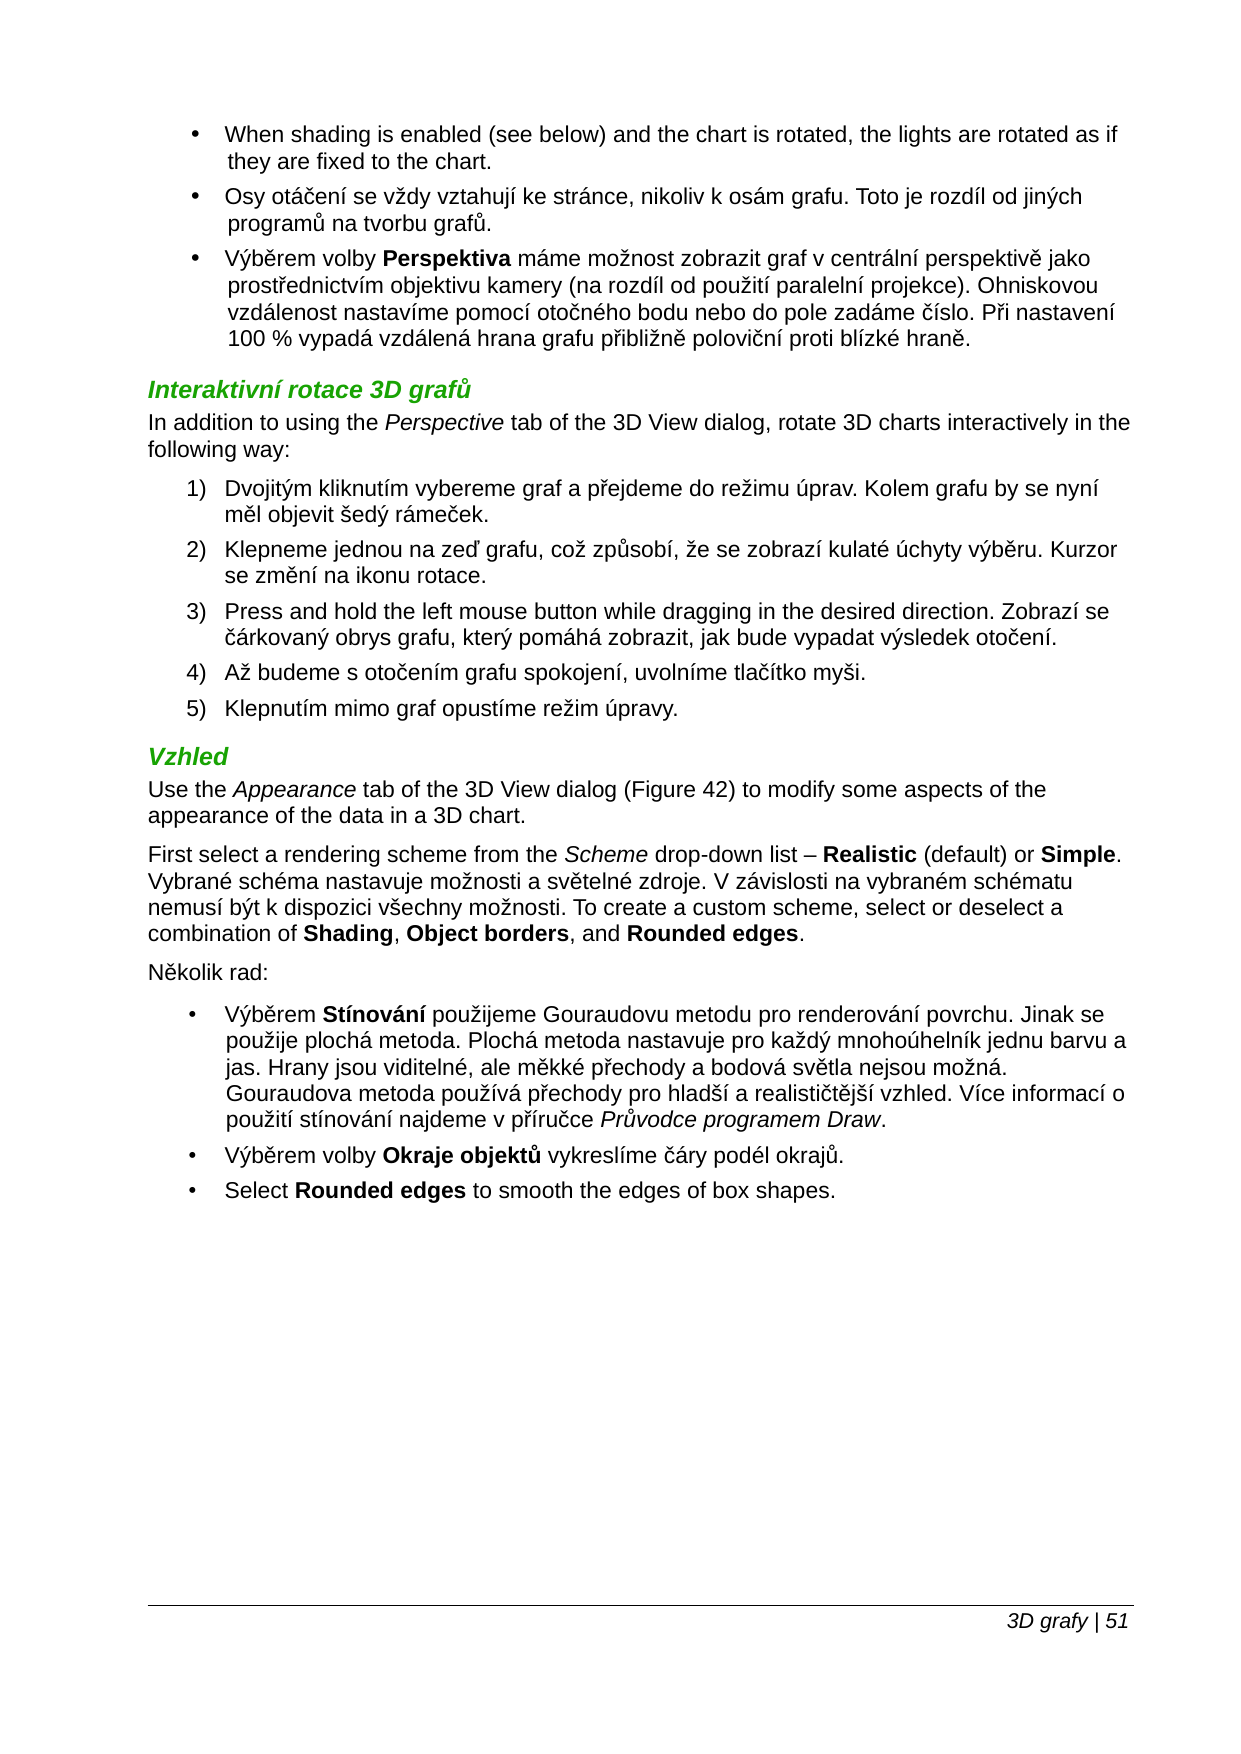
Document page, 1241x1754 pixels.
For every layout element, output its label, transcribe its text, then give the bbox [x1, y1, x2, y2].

text First select a rendering scheme from the Scheme drop-down list – Realistic (default) or Simple. Vybrané schéma nastavuje možnosti a světelné zdroje. V závislosti na vybraném schématu nemusí být k dispozici všechny možnosti. To create a custom scheme, select or deselect a combination of Shading, Object borders, and Rounded edges. [148, 841, 1134, 947]
list Výběrem Stínování použijeme Gouraudovu metodu pro renderování povrchu. Jinak se použije plochá metoda. Plochá metoda nastavuje pro každý mnohoúhelník jednu barvu a jas. Hrany jsou viditelné, ale měkké přechody a bodová světla nejsou možná. Gouraudova metoda používá přechody pro hladší a realističtější vzhled. Více informací o použití stínování najdeme v příručce Průvodce programem Draw. [185, 998, 1134, 1133]
subtitle Interaktivní rotace 3D grafů [148, 375, 1134, 403]
subtitle Vzhled [148, 741, 1134, 770]
list Osy otáčení se vždy vztahují ke stránce, nikoliv k osám grafu. Toto je rozdíl od jiných programů na tvorbu grafů. [185, 180, 1134, 236]
text Několik rad: [148, 959, 1134, 986]
list Klepnutím mimo graf opustíme režim úpravy. [207, 694, 1134, 721]
list Select Rounded edges to smooth the edges of box shapes. [185, 1174, 1134, 1206]
list When shading is enabled (see below) and the chart is rotated, the lights are rotated as if they are fixed to the chart. [185, 118, 1134, 174]
list Klepneme jednou na zeď grafu, což způsobí, že se zobrazí kulaté úchyty výběru. Kurzor se změní na ikonu rotace. [207, 536, 1134, 589]
list Výběrem volby Okraje objektů vykreslíme čáry podél okrajů. [185, 1139, 1134, 1168]
text In addition to using the Perspective tab of the 3D View dialog, rotate 3D charts interactively in the following way: [148, 409, 1134, 462]
list Dvojitým kliknutím vybereme graf a přejdeme do režimu úprav. Kolem grafu by se nyní měl objevit šedý rámeček. [207, 474, 1134, 527]
list Až budeme s otočením grafu spokojení, uvolníme tlačítko myši. [207, 659, 1134, 686]
list Press and hold the left mouse button while dragging in the desired direction. Zobrazí se čárkovaný obrys grafu, který pomáhá zobrazit, jak bude vypadat výsledek otočení. [207, 598, 1134, 650]
list Výběrem volby Perspektiva máme možnost zobrazit graf v centrální perspektivě jako prostřednictvím objektivu kamery (na rozdíl od použití paralelní projekce). Ohniskovou vzdálenost nastavíme pomocí otočného bodu nebo do pole zadáme číslo. Při nastavení 100 % vypadá vzdálená hrana grafu přibližně poloviční proti blízké hraně. [185, 242, 1134, 354]
text Use the Appearance tab of the 3D View dialog (Figure 42) to modify some aspects of the appearance of the data in a 3D chart. [148, 776, 1134, 829]
